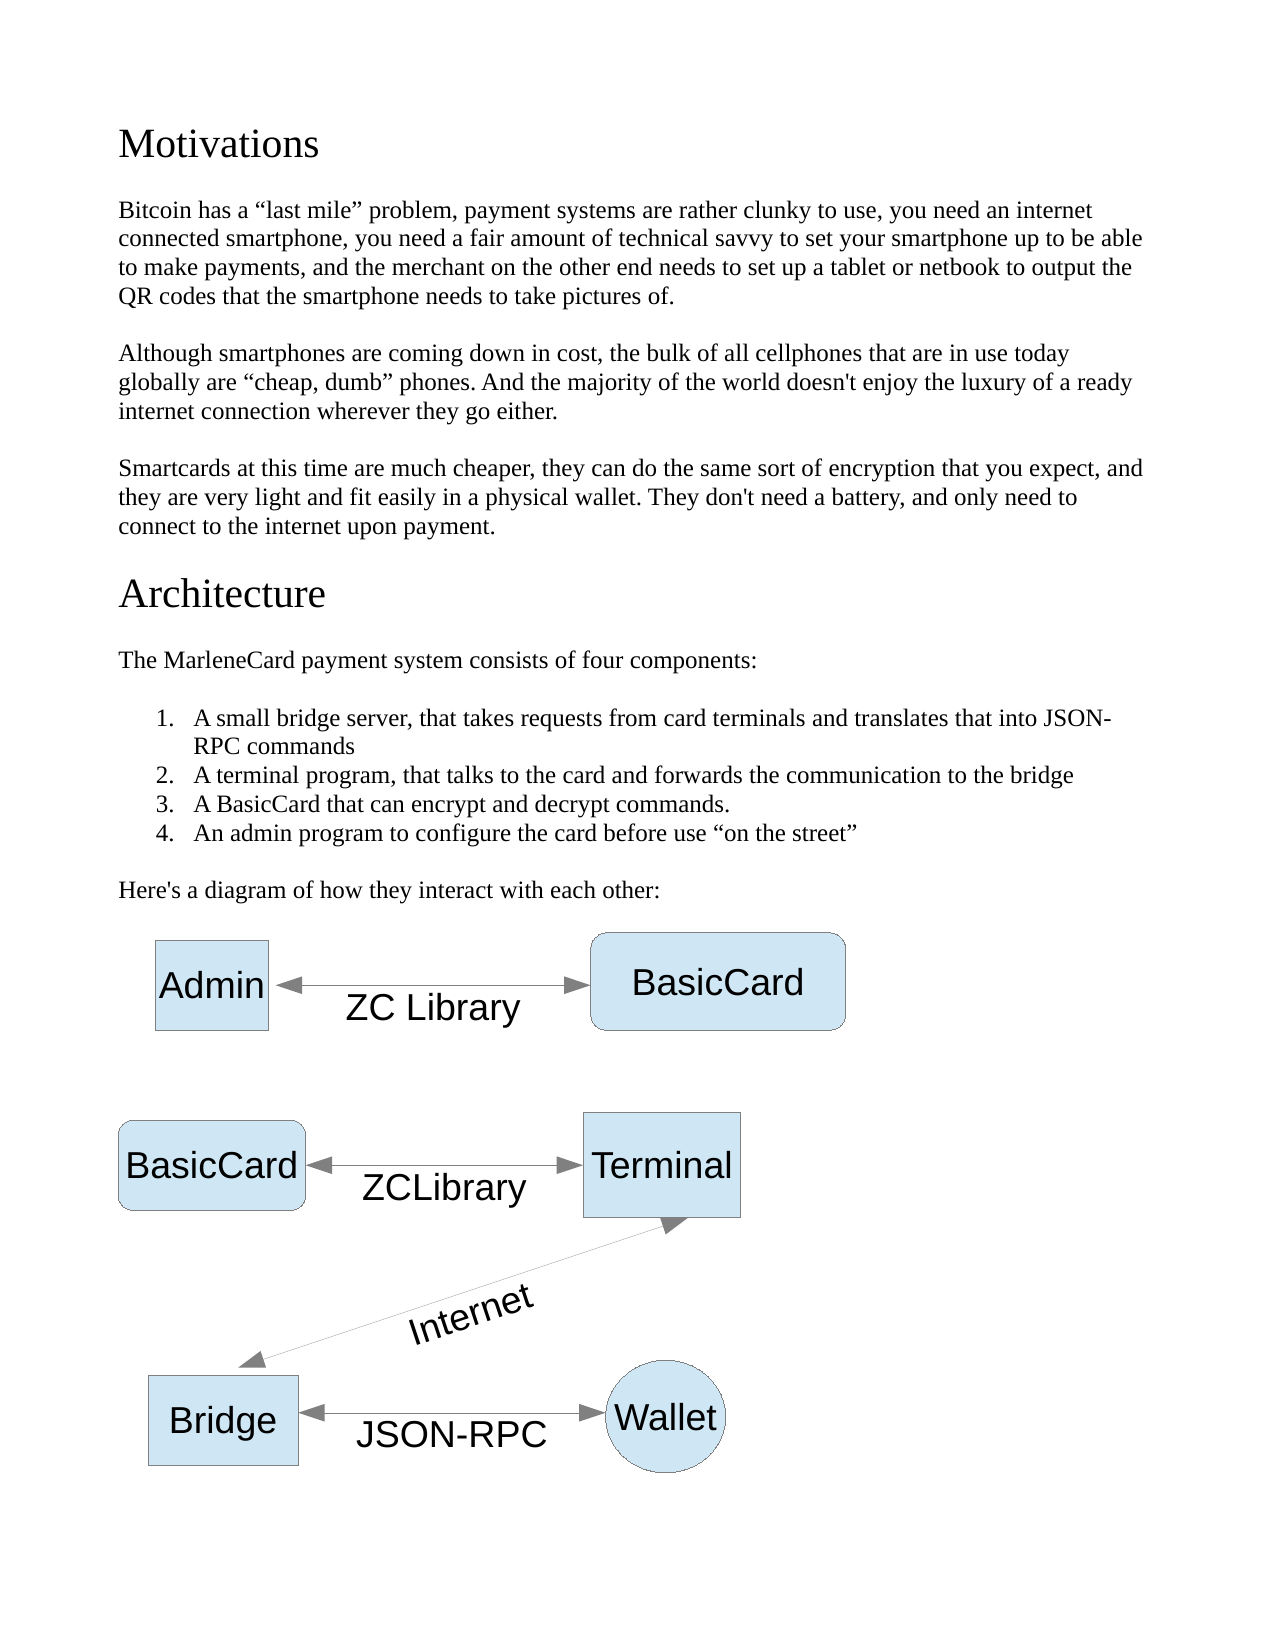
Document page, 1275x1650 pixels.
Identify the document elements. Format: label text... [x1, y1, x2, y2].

text Architecture [118, 568, 1157, 616]
text Motivations [118, 118, 1157, 166]
list A BasicCard that can encrypt and decrypt commands. [156, 789, 1157, 818]
text Bitcoin has a “last mile” problem, payment systems are rather clunky to use, you need an internet connected smartphone, you need a fair amount of technical savvy to set your smartphone up to be able to make payments, and the merchant on the other end needs to set up a tablet or netbook to output the QR codes that the smartphone needs to take pictures of. [118, 195, 1157, 310]
list An admin program to configure the card before use “on the street” [156, 818, 1157, 846]
text Although smartphones are coming down in cost, the bulk of all cellphones that are in use today globally are “cheap, dumb” phones. And the majority of the world doesn't enjoy the luxury of a ready internet connection wherever they go either. [118, 338, 1157, 425]
text The MarleneCard payment system consists of four components: [118, 645, 1157, 674]
list A small bridge server, that takes requests from card terminals and translates that into JSON-RPC commands [156, 703, 1157, 760]
list A terminal program, that talks to the card and forwards the communication to the bridge [156, 760, 1157, 789]
text Smartcards at this time are much cheaper, they can do the same sort of encryption that you expect, and they are very light and fit easily in a physical wallet. They don't need a battery, and only need to connect to the internet upon payment. [118, 453, 1157, 540]
text Here's a diagram of how they interact with each other: [118, 875, 1157, 904]
